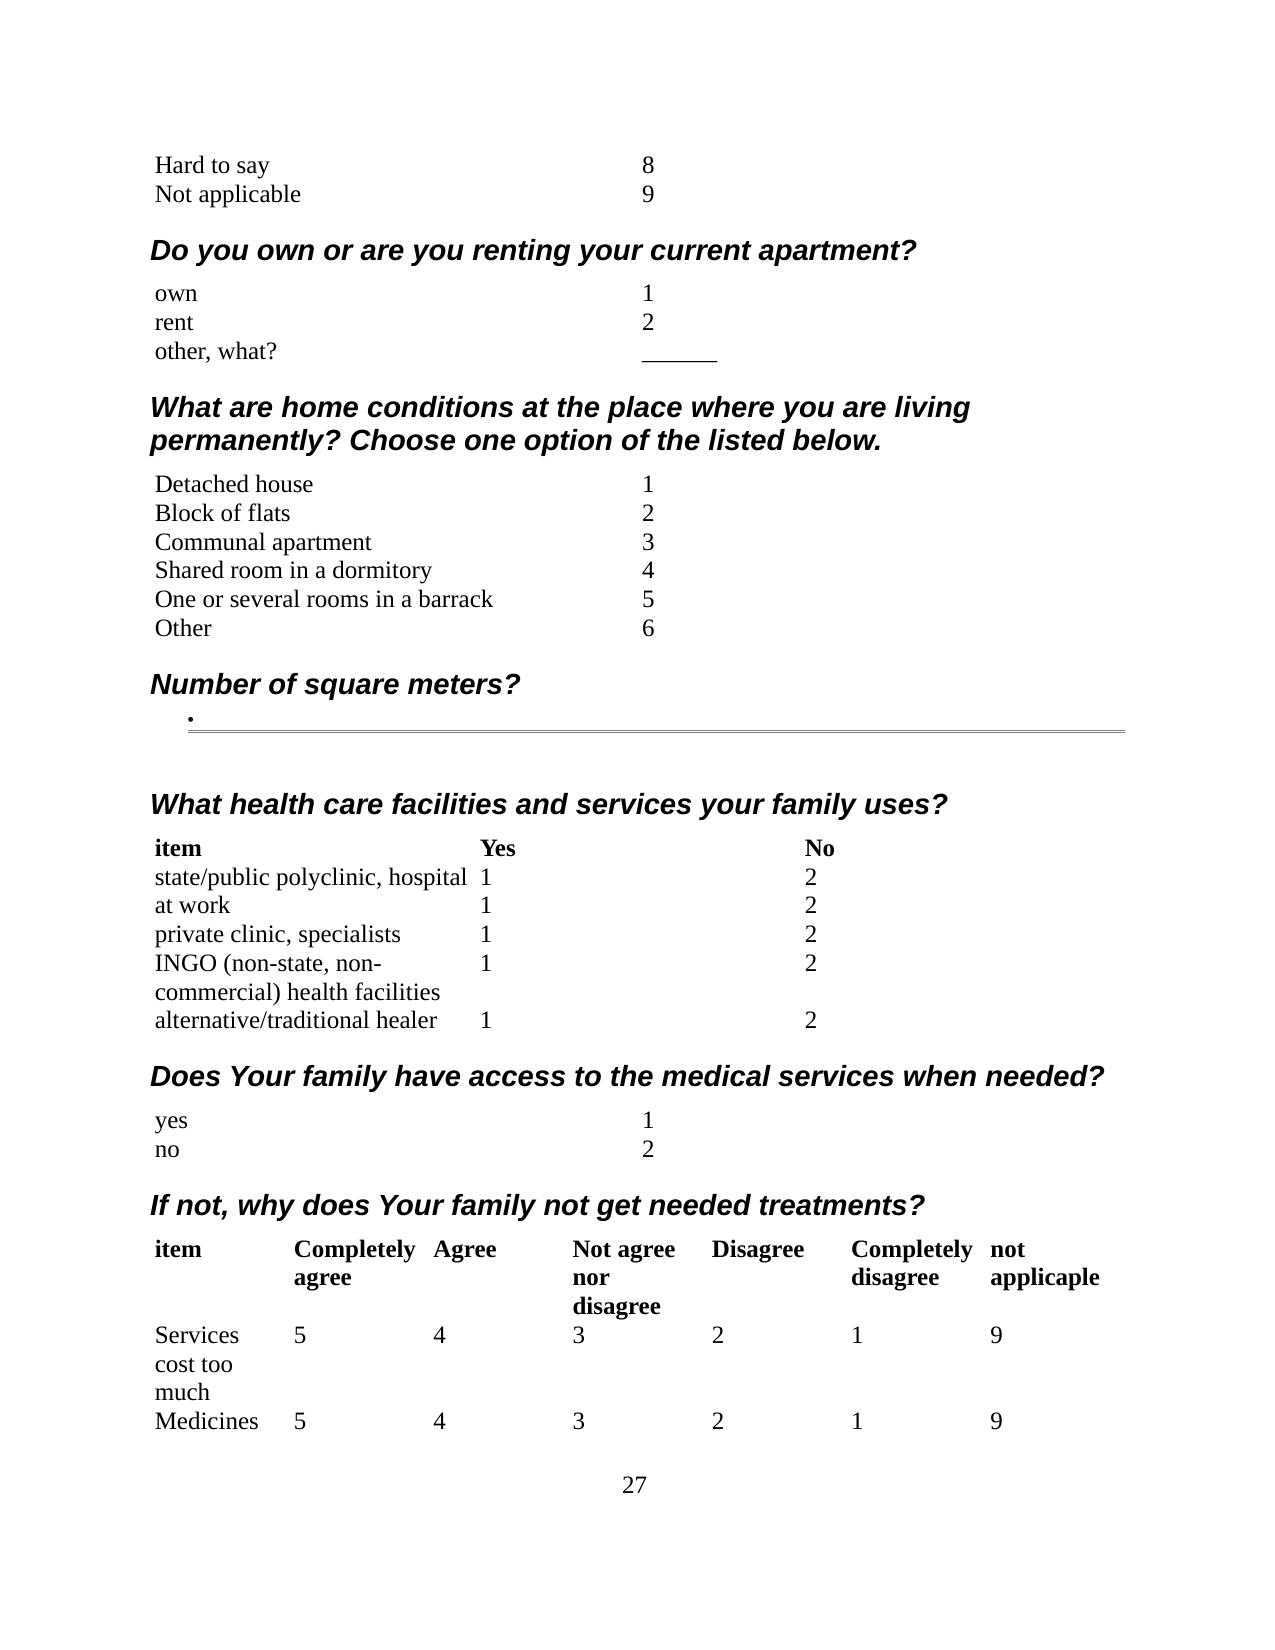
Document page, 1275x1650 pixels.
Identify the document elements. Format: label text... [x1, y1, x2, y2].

table_cell 5 [638, 584, 1125, 613]
table_header 1 [638, 279, 1125, 307]
table_cell 2 [638, 307, 1125, 336]
subtitle Does Your family have access to the medical services when needed? [150, 1059, 1125, 1093]
table_cell rent [150, 307, 637, 336]
table_header Disagree [707, 1234, 846, 1320]
table_cell INGO (non-state, non-commercial) health facilities [150, 948, 475, 1005]
table_cell other, what? [150, 336, 637, 365]
subtitle What health care facilities and services your family uses? [150, 787, 1125, 820]
table_cell 2 [800, 862, 1125, 890]
table_cell 2 [638, 498, 1125, 527]
subtitle What are home conditions at the place where you are living permanently? Choose one option of the listed below. [150, 390, 1125, 457]
table_header Detached house [150, 469, 637, 498]
table_cell 2 [800, 890, 1125, 919]
subtitle Do you own or are you renting your current apartment? [150, 232, 1125, 266]
table_header Completely agree [289, 1234, 428, 1320]
subtitle Number of square meters? [150, 667, 1125, 700]
table_cell Shared room in a dormitory [150, 556, 637, 584]
table_cell 3 [568, 1320, 707, 1406]
table_cell 2 [800, 948, 1125, 1005]
table_cell 4 [429, 1320, 568, 1406]
table_cell 5 [289, 1406, 428, 1435]
table_header not applicaple [986, 1234, 1125, 1320]
table_cell 4 [638, 556, 1125, 584]
table_cell 9 [638, 179, 1125, 207]
table_cell 2 [638, 1134, 1125, 1163]
table_cell 3 [568, 1406, 707, 1435]
table_cell 1 [475, 1005, 800, 1034]
table_header 1 [638, 1105, 1125, 1134]
table_cell 1 [475, 862, 800, 890]
table_cell 8 [638, 150, 1125, 179]
table_cell alternative/traditional healer [150, 1005, 475, 1034]
table_cell Block of flats [150, 498, 637, 527]
table_cell 1 [475, 890, 800, 919]
table_header item [150, 1234, 289, 1320]
table_cell Services cost too much [150, 1320, 289, 1406]
table_cell 6 [638, 613, 1125, 642]
table_cell Medicines [150, 1406, 289, 1435]
table_cell 9 [986, 1320, 1125, 1406]
table_cell Hard to say [150, 150, 637, 179]
table_header item [150, 833, 475, 862]
table_header Agree [429, 1234, 568, 1320]
table_cell 2 [707, 1320, 846, 1406]
table_cell 3 [638, 527, 1125, 556]
table_header Completely disagree [846, 1234, 986, 1320]
table_cell at work [150, 890, 475, 919]
table_cell 4 [429, 1406, 568, 1435]
table_cell 1 [846, 1320, 986, 1406]
table_cell state/public polyclinic, hospital [150, 862, 475, 890]
table_header No [800, 833, 1125, 862]
table_cell 2 [707, 1406, 846, 1435]
table_cell private clinic, specialists [150, 919, 475, 948]
table_cell Communal apartment [150, 527, 637, 556]
table_cell Other [150, 613, 637, 642]
table_cell 9 [986, 1406, 1125, 1435]
table_cell 1 [475, 948, 800, 1005]
table_header Yes [475, 833, 800, 862]
table_cell Not applicable [150, 179, 637, 207]
table_header own [150, 279, 637, 307]
subtitle If not, why does Your family not get needed treatments? [150, 1188, 1125, 1221]
table_cell One or several rooms in a barrack [150, 584, 637, 613]
table_header Not agree nor disagree [568, 1234, 707, 1320]
table_cell ______ [638, 336, 1125, 365]
table_cell no [150, 1134, 637, 1163]
table_header yes [150, 1105, 637, 1134]
table_cell 2 [800, 919, 1125, 948]
table_cell 1 [846, 1406, 986, 1435]
table_cell 1 [475, 919, 800, 948]
table_header 1 [638, 469, 1125, 498]
table_cell 5 [289, 1320, 428, 1406]
table_cell 2 [800, 1005, 1125, 1034]
